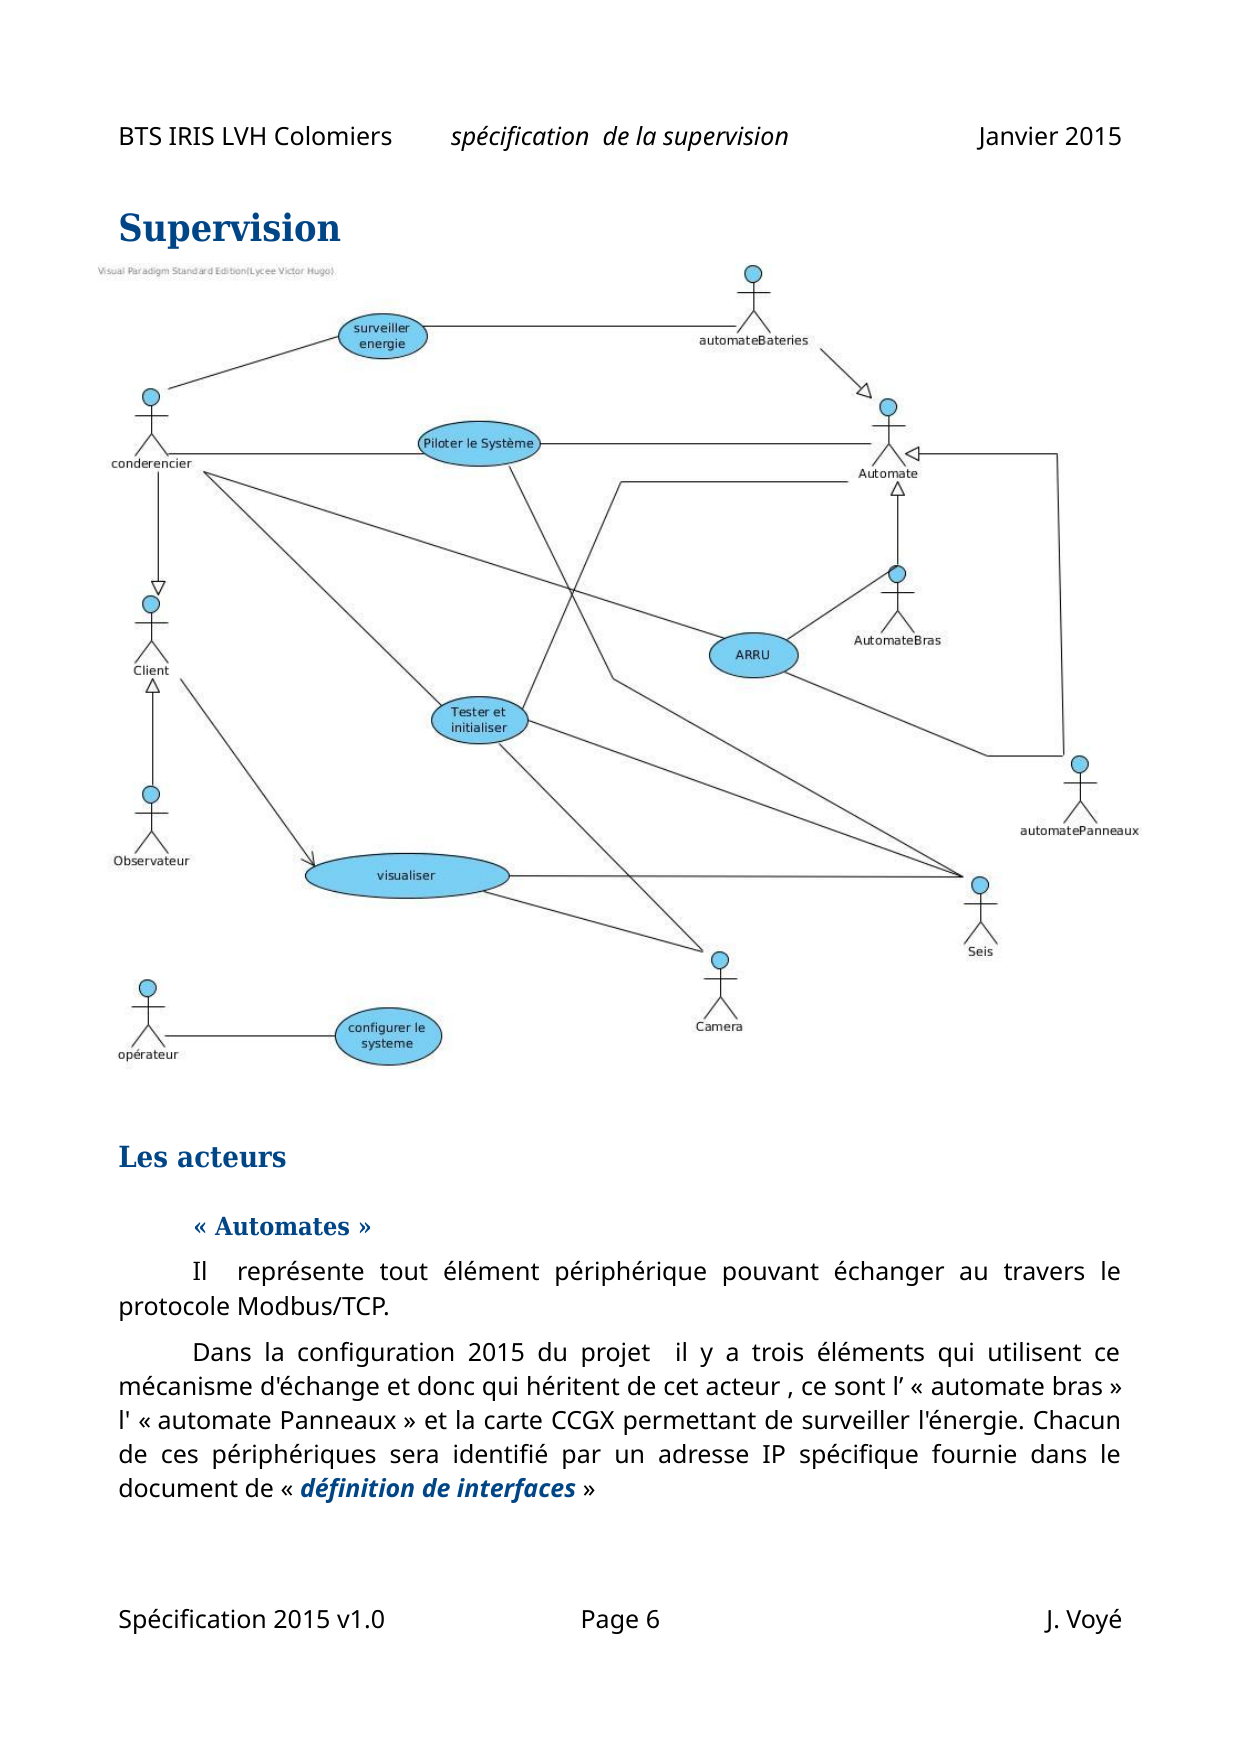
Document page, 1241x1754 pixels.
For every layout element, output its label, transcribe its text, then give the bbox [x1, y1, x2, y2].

subtitle « Automates » [118, 1212, 1122, 1242]
text Dans la configuration 2015 du projet il y a trois éléments qui utilisent ce mécanisme d'échange et donc qui héritent de cet acteur , ce sont l’ « automate bras » l' « automate Panneaux » et la carte CCGX permettant de surveiller l'énergie. Chacun de ces périphériques sera identifié par un adresse IP spécifique fournie dans le document de « définition de interfaces » [118, 1335, 1122, 1505]
subtitle Supervision [118, 207, 1122, 251]
picture [98, 263, 1143, 1069]
subtitle Les acteurs [118, 1140, 1122, 1175]
text Il représente tout élément périphérique pouvant échanger au travers le protocole Modbus/TCP. [118, 1254, 1122, 1322]
